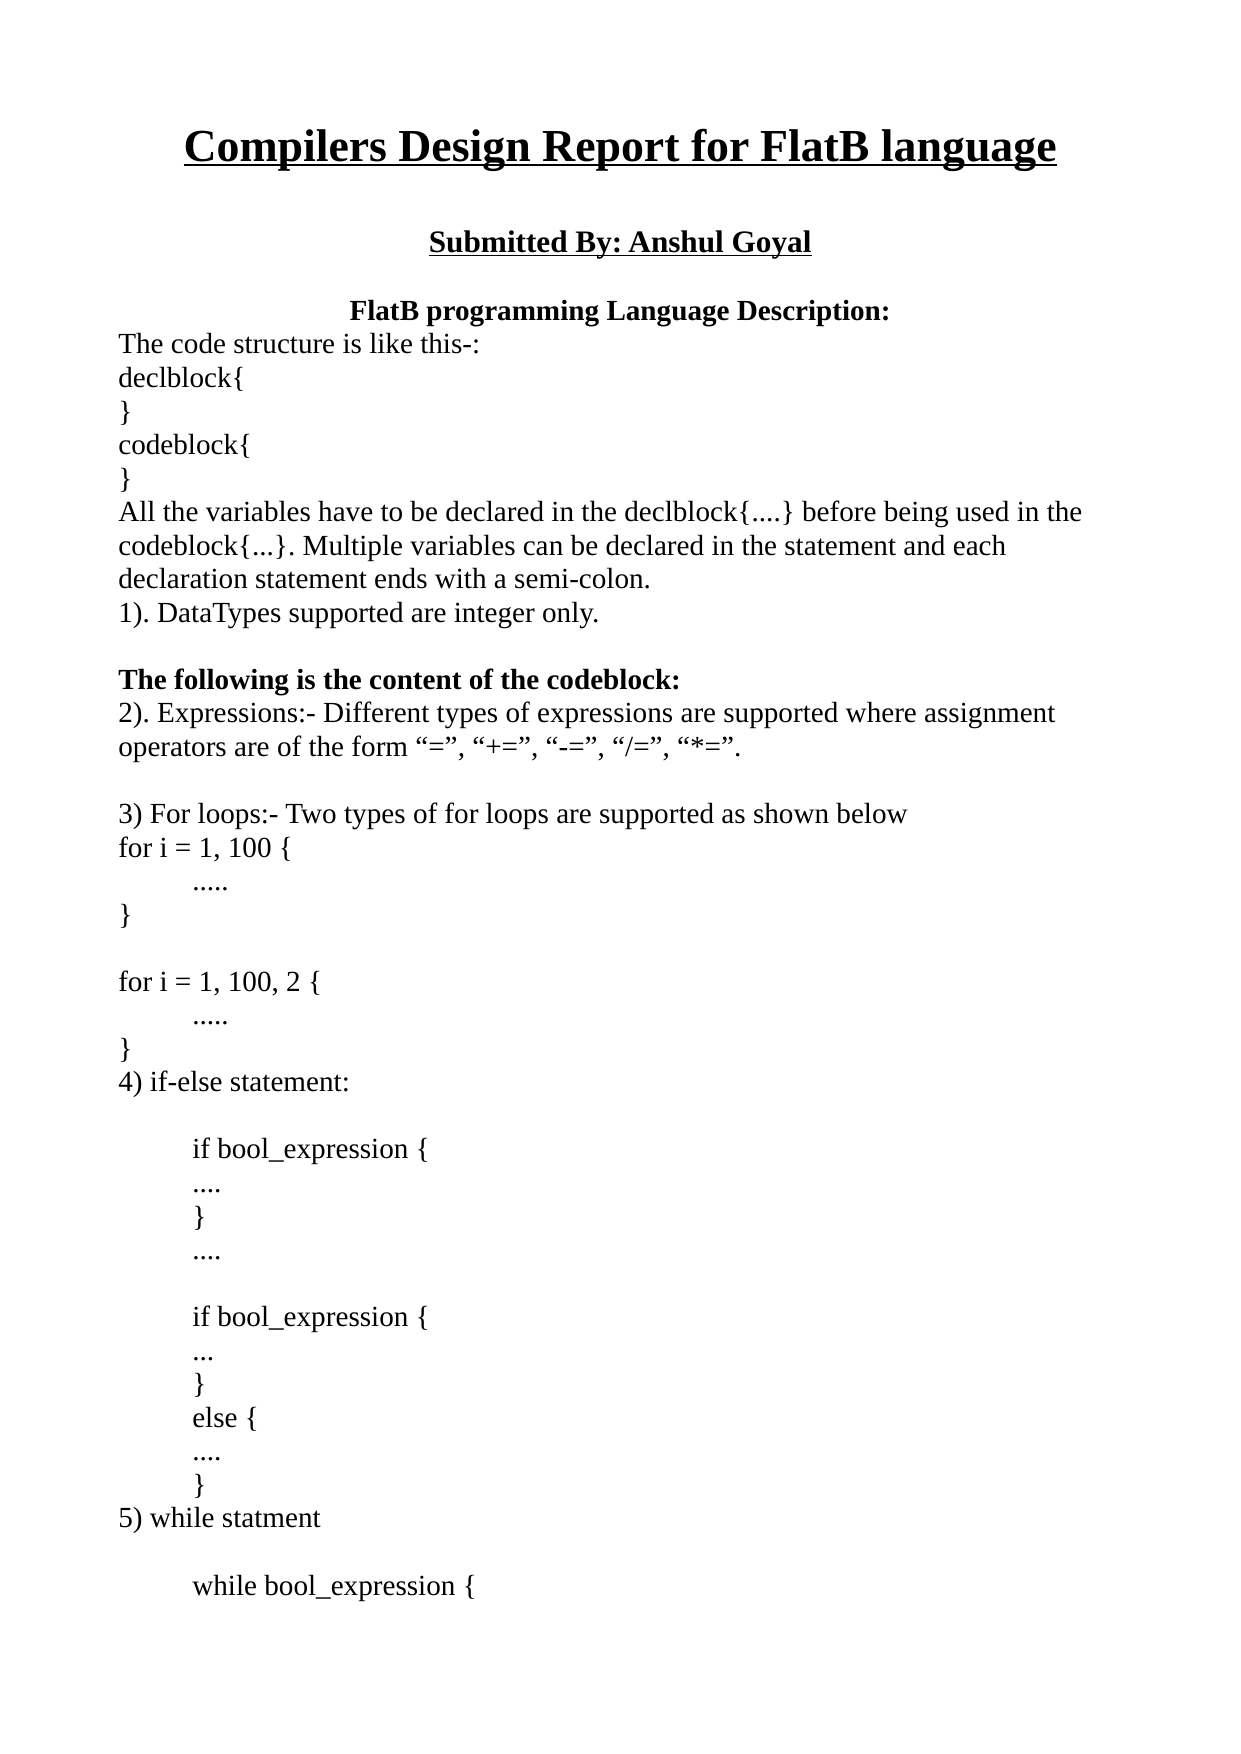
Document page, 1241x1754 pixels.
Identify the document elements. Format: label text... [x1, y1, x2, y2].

text .... [118, 1165, 1122, 1199]
text declblock{ [118, 360, 1122, 394]
text 5) while statment [118, 1501, 1122, 1534]
text } [118, 1031, 1122, 1064]
text The code structure is like this-: [118, 327, 1122, 360]
text FlatB programming Language Description: [118, 293, 1122, 327]
text The following is the content of the codeblock: [118, 662, 1122, 696]
text 3) For loops:- Two types of for loops are supported as shown below [118, 796, 1122, 830]
text } [118, 1467, 1122, 1501]
text ..... [118, 997, 1122, 1031]
text 2). Expressions:- Different types of expressions are supported where assignment operators are of the form “=”, “+=”, “-=”, “/=”, “*=”. [118, 696, 1122, 763]
text } [118, 897, 1122, 930]
text All the variables have to be declared in the declblock{....} before being used in the codeblock{...}. Multiple variables can be declared in the statement and each declaration statement ends with a semi-colon. [118, 494, 1122, 595]
text } [118, 1366, 1122, 1400]
text .... [118, 1433, 1122, 1467]
text } [118, 394, 1122, 427]
text ..... [118, 863, 1122, 897]
text else { [118, 1400, 1122, 1433]
text 4) if-else statement: [118, 1064, 1122, 1098]
text ... [118, 1333, 1122, 1366]
text Compilers Design Report for FlatB language [118, 118, 1122, 171]
text for i = 1, 100, 2 { [118, 964, 1122, 997]
text if bool_expression { [118, 1299, 1122, 1333]
text codeblock{ [118, 427, 1122, 461]
text if bool_expression { [118, 1132, 1122, 1165]
text for i = 1, 100 { [118, 830, 1122, 863]
text } [118, 1199, 1122, 1232]
text .... [118, 1232, 1122, 1266]
text while bool_expression { [118, 1568, 1122, 1601]
text 1). DataTypes supported are integer only. [118, 595, 1122, 628]
text Submitted By: Anshul Goyal [118, 223, 1122, 259]
text } [118, 461, 1122, 494]
